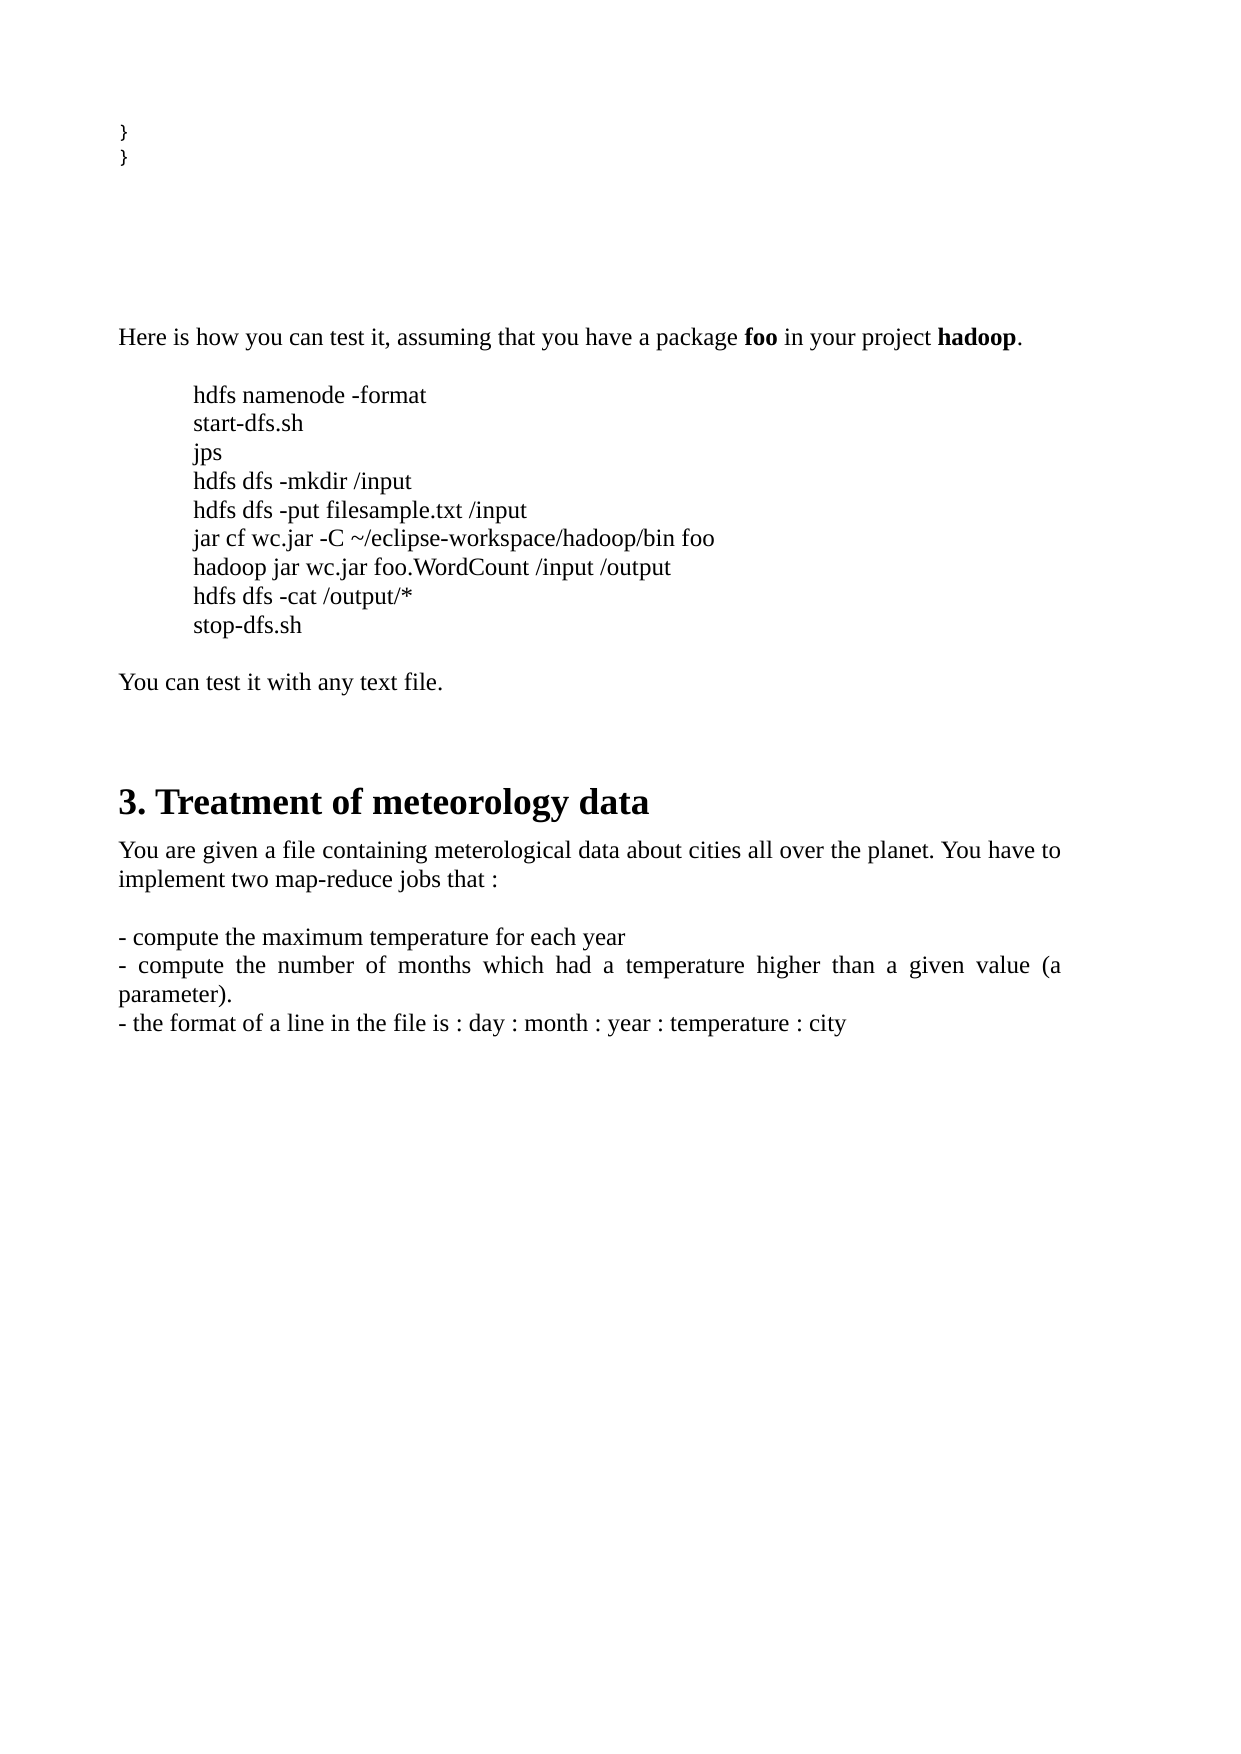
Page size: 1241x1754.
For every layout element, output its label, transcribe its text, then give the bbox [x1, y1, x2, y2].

text - compute the number of months which had a temperature higher than a given value (a parameter). [118, 951, 1063, 1008]
text Here is how you can test it, assuming that you have a package foo in your project hadoop. [118, 322, 1063, 351]
text start-dfs.sh [118, 408, 1063, 437]
subtitle 3. Treatment of meteorology data [118, 779, 1122, 822]
text } [118, 144, 1122, 169]
text hdfs dfs -cat /output/* [118, 581, 1063, 610]
text hadoop jar wc.jar foo.WordCount /input /output [118, 552, 1063, 581]
text hdfs dfs -put filesample.txt /input [118, 495, 1063, 523]
text You can test it with any text file. [118, 667, 1063, 696]
text stop-dfs.sh [118, 610, 1063, 638]
text You are given a file containing meterological data about cities all over the planet. You have to implement two map-reduce jobs that : [118, 835, 1063, 892]
text } [118, 118, 1122, 144]
text jar cf wc.jar -C ~/eclipse-workspace/hadoop/bin foo [118, 523, 1063, 552]
text jps [118, 437, 1063, 466]
text - the format of a line in the file is : day : month : year : temperature : city [118, 1008, 1063, 1037]
text hdfs namenode -format [118, 380, 1063, 408]
text hdfs dfs -mkdir /input [118, 466, 1063, 495]
text - compute the maximum temperature for each year [118, 922, 1063, 951]
